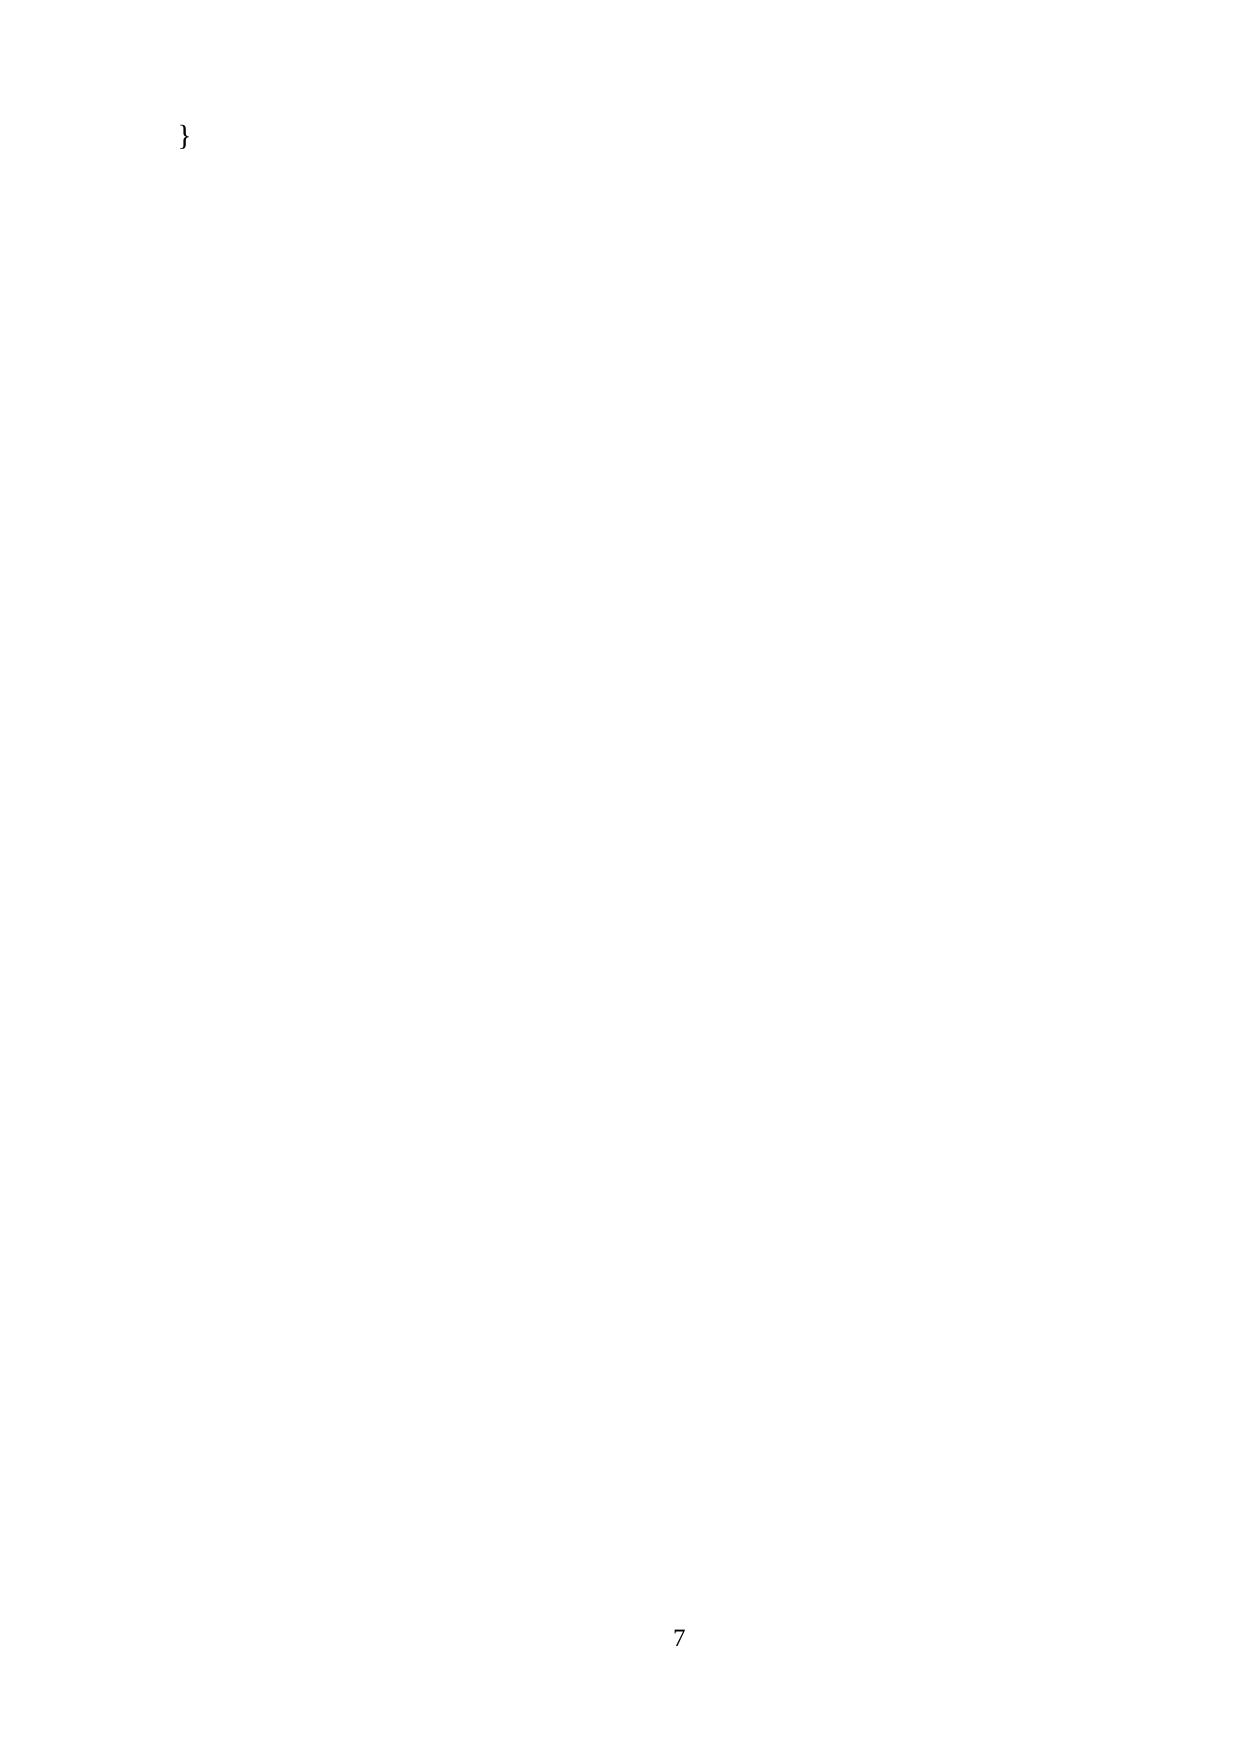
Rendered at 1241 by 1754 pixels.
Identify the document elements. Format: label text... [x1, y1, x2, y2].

subtitle } [177, 118, 1181, 152]
